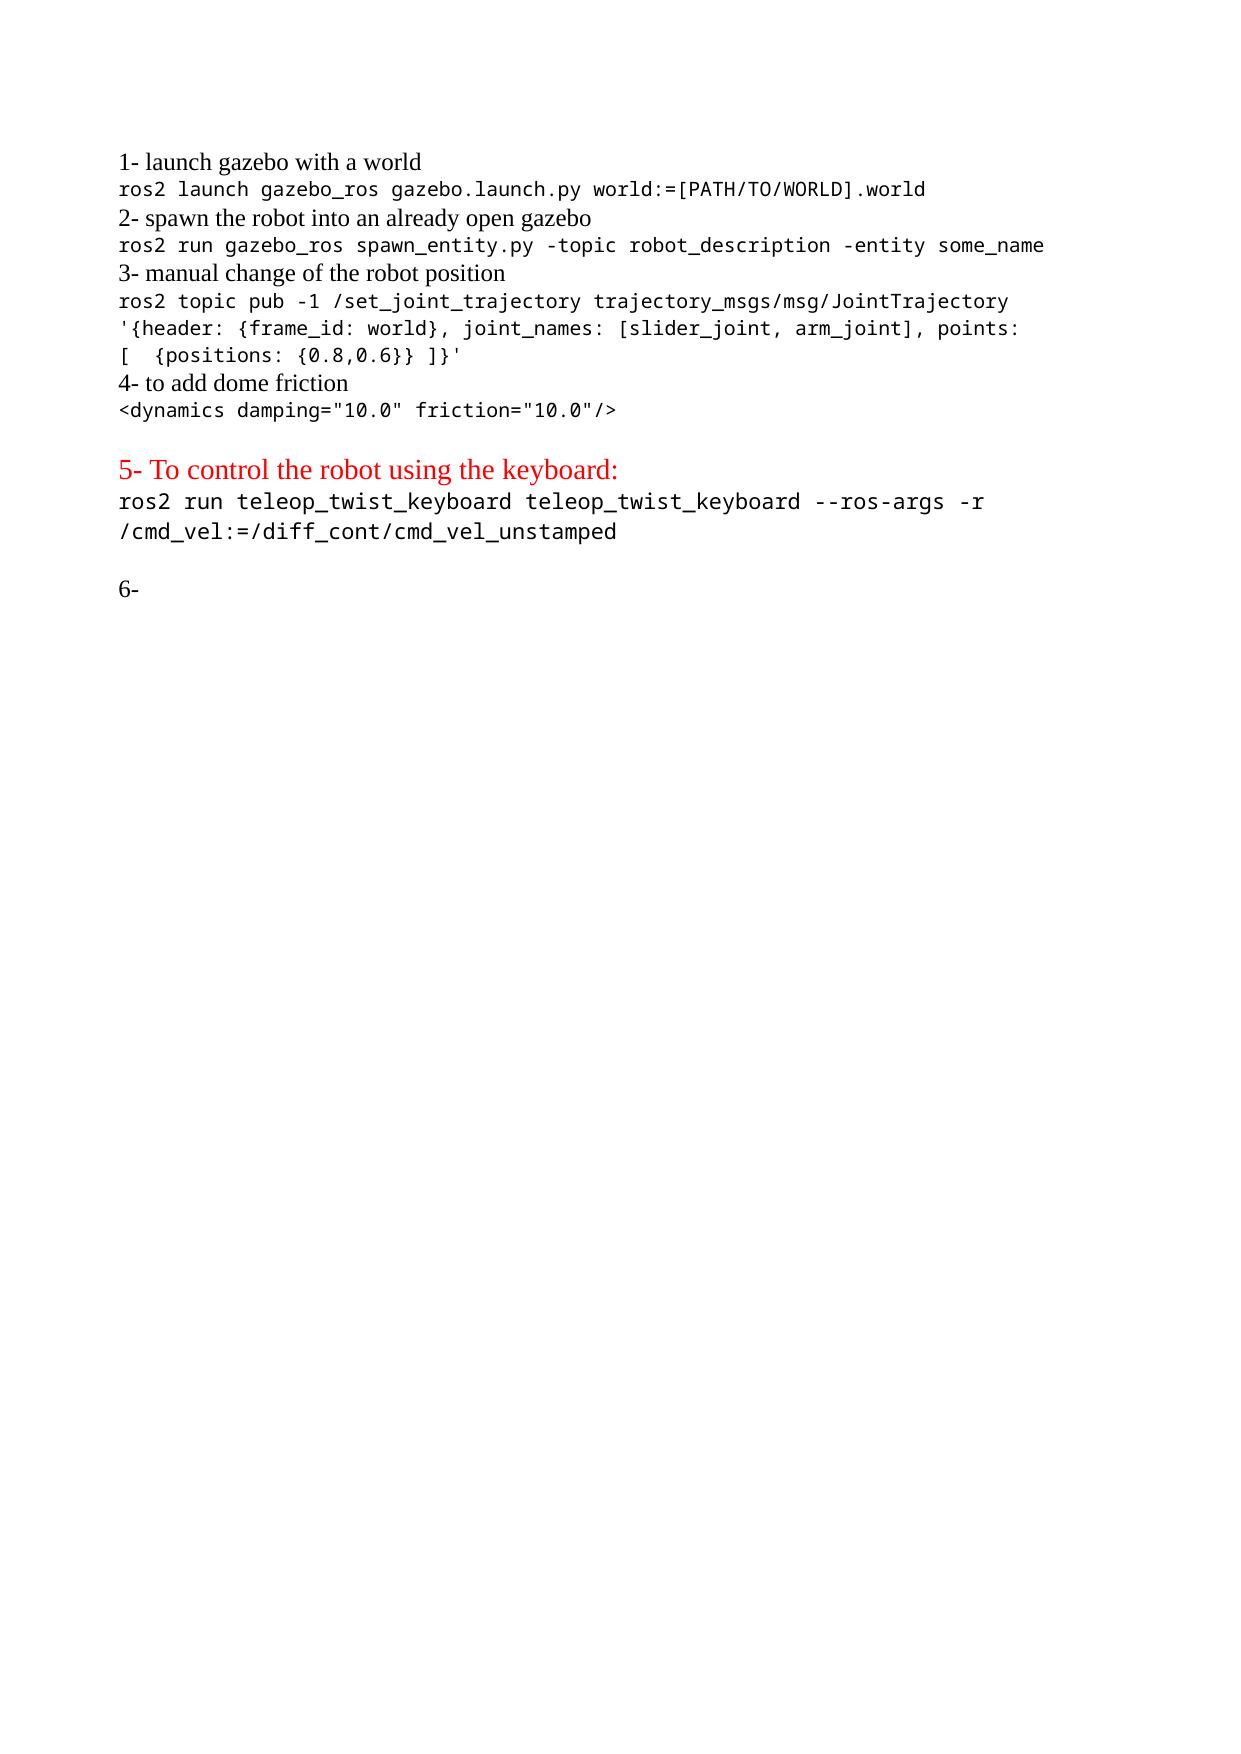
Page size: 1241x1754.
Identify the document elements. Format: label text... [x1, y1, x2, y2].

text <dynamics damping="10.0" friction="10.0"/> [118, 397, 1122, 424]
text 2- spawn the robot into an already open gazebo [118, 203, 1122, 231]
text 1- launch gazebo with a world [118, 147, 1122, 176]
text 6- [118, 574, 1122, 603]
text 4- to add dome friction [118, 368, 1122, 397]
text 3- manual change of the robot position [118, 258, 1122, 287]
text ros2 topic pub -1 /set_joint_trajectory trajectory_msgs/msg/JointTrajectory '{header: {frame_id: world}, joint_names: [slider_joint, arm_joint], points: [ {positions: {0.8,0.6}} ]}' [118, 287, 1122, 368]
text ros2 run gazebo_ros spawn_entity.py -topic robot_description -entity some_name [118, 231, 1122, 258]
text ros2 launch gazebo_ros gazebo.launch.py world:=[PATH/TO/WORLD].world [118, 176, 1122, 203]
text ros2 run teleop_twist_keyboard teleop_twist_keyboard --ros-args -r /cmd_vel:=/diff_cont/cmd_vel_unstamped [118, 486, 1122, 546]
text 5- To control the robot using the keyboard: [118, 452, 1122, 486]
